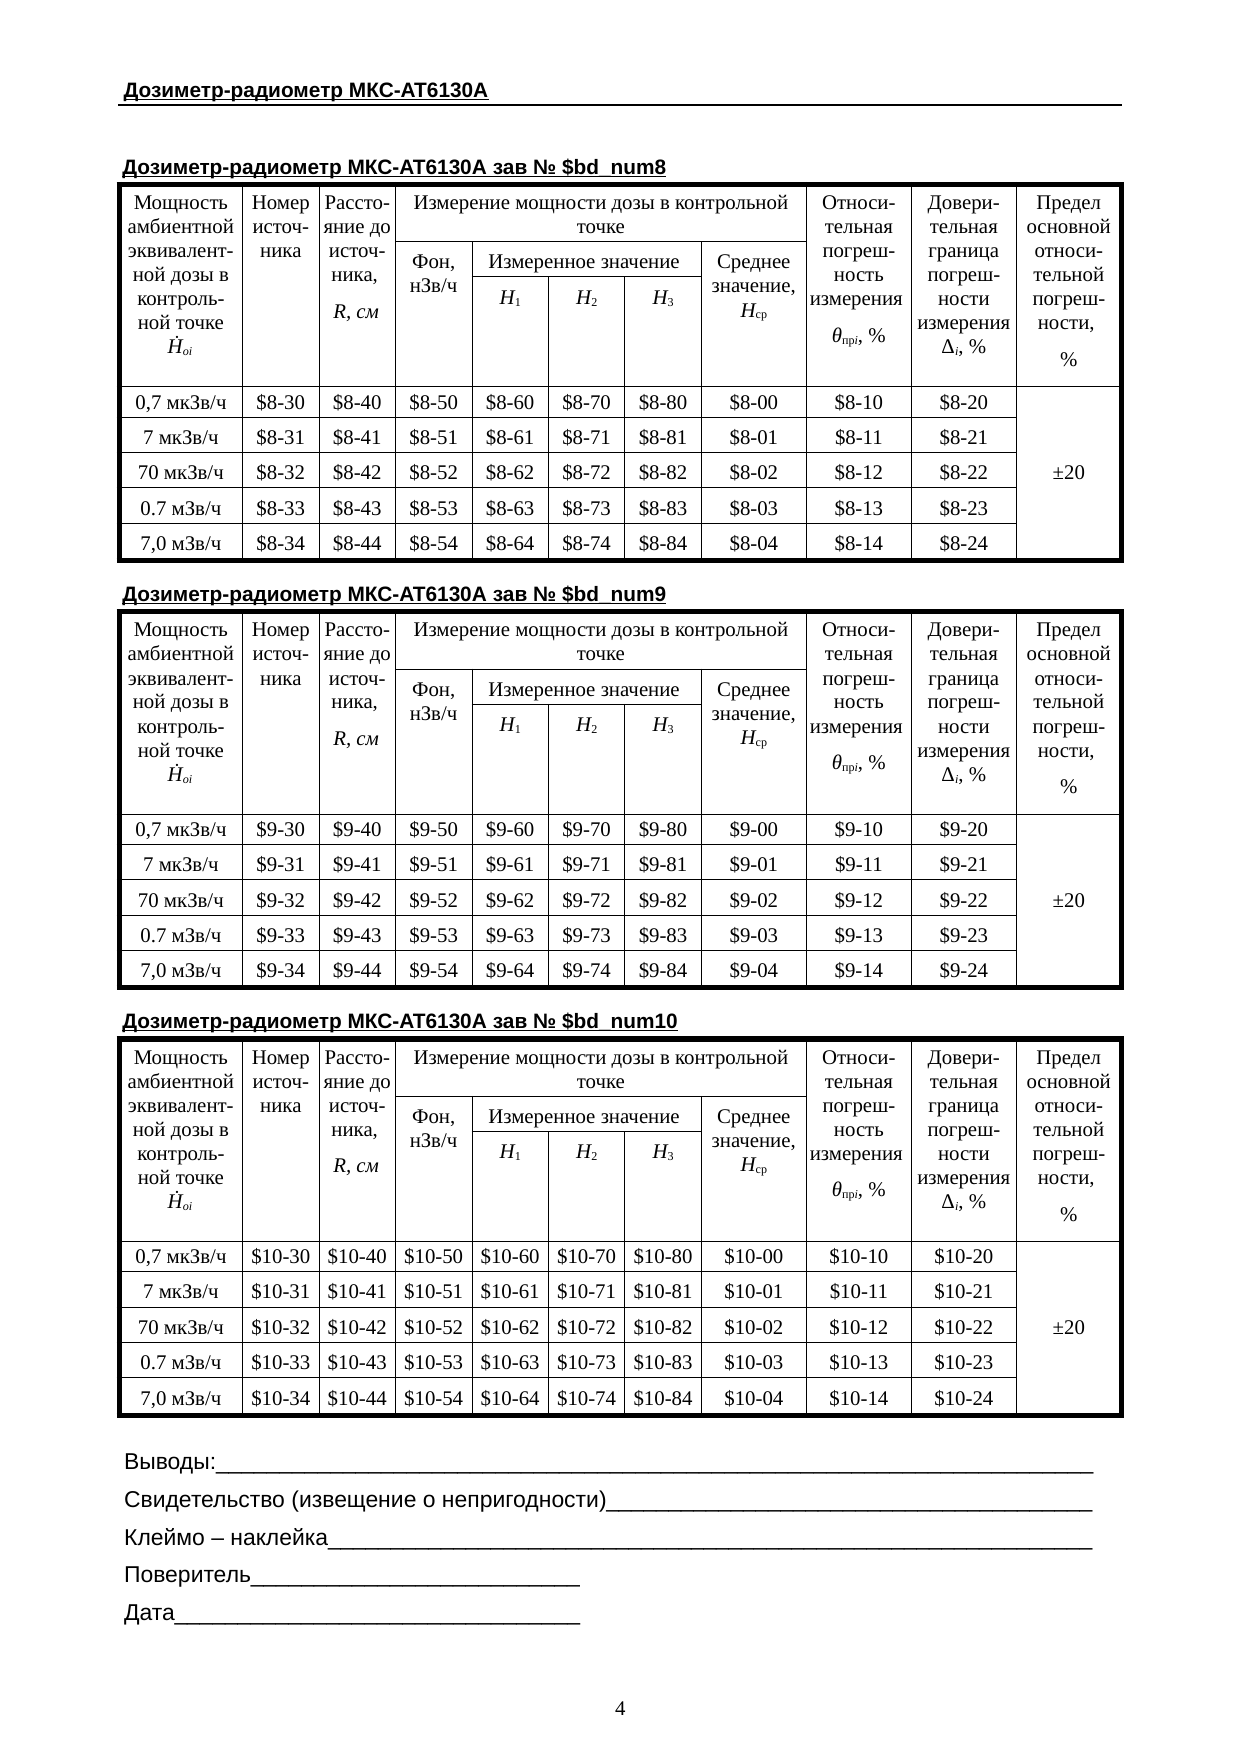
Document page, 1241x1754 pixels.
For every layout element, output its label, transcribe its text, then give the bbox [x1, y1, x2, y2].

table_cell Мощность амбиентной эквивалент-ной дозы в контроль-ной точке Ḣoi [122, 187, 242, 386]
table_cell Предел основной относи-тельной погреш-ности, % [1017, 1042, 1119, 1241]
table_cell $9-41 [320, 845, 395, 879]
table_cell $10-34 [243, 1378, 319, 1412]
table_cell $8-11 [807, 418, 911, 452]
table_cell $9-73 [549, 916, 624, 950]
table_cell $10-82 [625, 1308, 701, 1342]
table_cell $8-70 [549, 387, 624, 417]
table_cell $8-20 [912, 387, 1016, 417]
table_cell $10-44 [320, 1378, 395, 1412]
table_cell 0.7 мЗв/ч [122, 1343, 242, 1377]
table_cell $10-54 [396, 1378, 472, 1412]
table_cell ±20 [1017, 387, 1119, 558]
table_cell Довери-тельная граница погреш-ности измерения Δi, % [912, 1042, 1016, 1241]
table_cell $9-13 [807, 916, 911, 950]
table_cell $10-50 [396, 1242, 472, 1271]
table_cell $10-22 [912, 1308, 1016, 1342]
table_cell $8-44 [320, 524, 395, 558]
table_cell Относи-тельная погреш-ность измерения θпрi, % [807, 1042, 911, 1241]
table_cell Номер источ-ника [243, 187, 319, 386]
table_cell $8-71 [549, 418, 624, 452]
table_cell $9-54 [396, 951, 472, 985]
table_cell Измеренное значение [473, 242, 701, 276]
table_cell 70 мкЗв/ч [122, 1308, 242, 1342]
table_cell $8-24 [912, 524, 1016, 558]
table_cell $10-72 [549, 1308, 624, 1342]
table_cell $9-50 [396, 815, 472, 844]
table_cell $9-82 [625, 880, 701, 914]
table_cell Клеймо – наклейка [118, 1518, 1122, 1556]
table_header Дозиметр-радиометр МКС-AT6130A зав № $bd_num10 [119, 990, 1121, 1036]
table_cell $9-60 [473, 815, 548, 844]
table_cell H2 [549, 1132, 624, 1241]
table_cell $10-00 [702, 1242, 806, 1271]
table_cell 7,0 мЗв/ч [122, 1378, 242, 1412]
table_cell $10-61 [473, 1272, 548, 1307]
table_cell $9-22 [912, 880, 1016, 914]
table_cell $8-61 [473, 418, 548, 452]
table_cell $8-10 [807, 387, 911, 417]
table_cell $10-01 [702, 1272, 806, 1307]
table_cell $10-21 [912, 1272, 1016, 1307]
table_cell Фон, нЗв/ч [396, 670, 472, 814]
table_cell $10-23 [912, 1343, 1016, 1377]
table_cell 7,0 мЗв/ч [122, 951, 242, 985]
table_cell $10-24 [912, 1378, 1016, 1412]
table_cell $8-21 [912, 418, 1016, 452]
table_cell $9-44 [320, 951, 395, 985]
table_cell Рассто-яние до источ-ника, R, см [320, 187, 395, 386]
table_cell $8-04 [702, 524, 806, 558]
table_cell $9-34 [243, 951, 319, 985]
table_header Дозиметр-радиометр МКС-AT6130A зав № $bd_num9 [119, 563, 1121, 609]
table_cell $10-03 [702, 1343, 806, 1377]
table_cell ±20 [1017, 815, 1119, 985]
table_cell $8-42 [320, 453, 395, 487]
table_cell $8-43 [320, 488, 395, 523]
table_cell $8-51 [396, 418, 472, 452]
table_cell $9-11 [807, 845, 911, 879]
table_cell $9-53 [396, 916, 472, 950]
table_cell Номер источ-ника [243, 614, 319, 814]
table_cell Среднее значение, Hср [702, 670, 806, 814]
table_cell $9-03 [702, 916, 806, 950]
table_cell $10-02 [702, 1308, 806, 1342]
table_cell $10-41 [320, 1272, 395, 1307]
table_cell 0,7 мкЗв/ч [122, 387, 242, 417]
table_cell $8-01 [702, 418, 806, 452]
table_cell $10-51 [396, 1272, 472, 1307]
table_cell Мощность амбиентной эквивалент-ной дозы в контроль-ной точке Ḣoi [122, 614, 242, 814]
table_cell $10-43 [320, 1343, 395, 1377]
table_cell $9-84 [625, 951, 701, 985]
table_cell $10-53 [396, 1343, 472, 1377]
table_cell $8-00 [702, 387, 806, 417]
table_cell $9-80 [625, 815, 701, 844]
table_cell $9-12 [807, 880, 911, 914]
table_cell $8-62 [473, 453, 548, 487]
table_cell $9-52 [396, 880, 472, 914]
table_cell $8-50 [396, 387, 472, 417]
table_cell $8-40 [320, 387, 395, 417]
table_cell H1 [473, 277, 548, 386]
table_cell $8-13 [807, 488, 911, 523]
table_cell Среднее значение, Hср [702, 1097, 806, 1241]
table_cell H3 [625, 277, 701, 386]
table_cell $8-73 [549, 488, 624, 523]
table_cell $8-30 [243, 387, 319, 417]
table_cell Измерение мощности дозы в контрольной точке [396, 614, 806, 668]
table_cell $9-30 [243, 815, 319, 844]
table_cell $8-63 [473, 488, 548, 523]
table_cell $9-04 [702, 951, 806, 985]
table_cell $9-64 [473, 951, 548, 985]
table_cell $8-02 [702, 453, 806, 487]
table_cell $10-64 [473, 1378, 548, 1412]
table_cell $8-72 [549, 453, 624, 487]
table_cell $9-61 [473, 845, 548, 879]
table_cell $10-60 [473, 1242, 548, 1271]
table_cell H1 [473, 705, 548, 814]
table_cell 0.7 мЗв/ч [122, 916, 242, 950]
table_cell Среднее значение, Hср [702, 242, 806, 386]
table_cell $10-73 [549, 1343, 624, 1377]
table_cell $9-01 [702, 845, 806, 879]
table_cell $9-62 [473, 880, 548, 914]
table_cell Рассто-яние до источ-ника, R, см [320, 614, 395, 814]
table_cell $8-14 [807, 524, 911, 558]
table_cell $8-80 [625, 387, 701, 417]
table_cell $8-52 [396, 453, 472, 487]
table_cell $8-84 [625, 524, 701, 558]
table_header Выводы: [118, 1442, 1122, 1480]
table_cell $8-41 [320, 418, 395, 452]
table_cell $8-81 [625, 418, 701, 452]
table_cell $9-31 [243, 845, 319, 879]
table_cell $9-14 [807, 951, 911, 985]
table_cell $10-63 [473, 1343, 548, 1377]
table_cell Измеренное значение [473, 1097, 701, 1131]
table_cell Предел основной относи-тельной погреш-ности, % [1017, 187, 1119, 386]
table_cell $8-22 [912, 453, 1016, 487]
table_cell $9-81 [625, 845, 701, 879]
table_cell $10-32 [243, 1308, 319, 1342]
table_cell $9-51 [396, 845, 472, 879]
table_cell $9-63 [473, 916, 548, 950]
table_cell H1 [473, 1132, 548, 1241]
table_cell $8-03 [702, 488, 806, 523]
table_cell $9-43 [320, 916, 395, 950]
table_cell $9-24 [912, 951, 1016, 985]
table_cell Поверитель [118, 1556, 1122, 1593]
table_cell 70 мкЗв/ч [122, 453, 242, 487]
table_cell $9-02 [702, 880, 806, 914]
table_cell Измерение мощности дозы в контрольной точке [396, 187, 806, 241]
table_cell $8-74 [549, 524, 624, 558]
table_cell ±20 [1017, 1242, 1119, 1412]
table_cell Номер источ-ника [243, 1042, 319, 1241]
table_cell $9-33 [243, 916, 319, 950]
table_cell $10-83 [625, 1343, 701, 1377]
table_cell $8-31 [243, 418, 319, 452]
table_cell 7 мкЗв/ч [122, 418, 242, 452]
table_cell Дата [118, 1594, 1122, 1631]
table_cell $10-11 [807, 1272, 911, 1307]
table_cell H3 [625, 1132, 701, 1241]
table_cell $8-64 [473, 524, 548, 558]
table_cell $10-10 [807, 1242, 911, 1271]
table_cell Рассто-яние до источ-ника, R, см [320, 1042, 395, 1241]
table_cell $10-33 [243, 1343, 319, 1377]
table_cell $8-23 [912, 488, 1016, 523]
table_cell $8-34 [243, 524, 319, 558]
table_cell $9-72 [549, 880, 624, 914]
table_cell $10-84 [625, 1378, 701, 1412]
table_cell $10-71 [549, 1272, 624, 1307]
table_cell 7 мкЗв/ч [122, 845, 242, 879]
table_cell $9-21 [912, 845, 1016, 879]
table_cell $10-42 [320, 1308, 395, 1342]
table_cell 0,7 мкЗв/ч [122, 1242, 242, 1271]
table_cell 7 мкЗв/ч [122, 1272, 242, 1307]
table_cell $9-70 [549, 815, 624, 844]
table_cell $8-82 [625, 453, 701, 487]
table_cell $8-83 [625, 488, 701, 523]
table_cell Свидетельство (извещение о непригодности) [118, 1480, 1122, 1518]
table_cell 7,0 мЗв/ч [122, 524, 242, 558]
table_cell $9-83 [625, 916, 701, 950]
table_cell Мощность амбиентной эквивалент-ной дозы в контроль-ной точке Ḣoi [122, 1042, 242, 1241]
table_cell $8-32 [243, 453, 319, 487]
table_cell 0,7 мкЗв/ч [122, 815, 242, 844]
table_cell $8-53 [396, 488, 472, 523]
table_cell $9-23 [912, 916, 1016, 950]
table_cell Измерение мощности дозы в контрольной точке [396, 1042, 806, 1096]
table_cell $10-52 [396, 1308, 472, 1342]
table_cell $9-42 [320, 880, 395, 914]
table_cell $8-12 [807, 453, 911, 487]
table_cell $10-70 [549, 1242, 624, 1271]
table_cell $10-04 [702, 1378, 806, 1412]
table_cell Довери-тельная граница погреш-ности измерения Δi, % [912, 187, 1016, 386]
table_cell $10-74 [549, 1378, 624, 1412]
table_cell $9-00 [702, 815, 806, 844]
table_cell $8-54 [396, 524, 472, 558]
table_cell $10-80 [625, 1242, 701, 1271]
table_cell $10-31 [243, 1272, 319, 1307]
table_cell H2 [549, 277, 624, 386]
table_cell Фон, нЗв/ч [396, 242, 472, 386]
table_cell $9-32 [243, 880, 319, 914]
table_cell $10-20 [912, 1242, 1016, 1271]
table_cell $9-74 [549, 951, 624, 985]
table_cell $10-30 [243, 1242, 319, 1271]
table_cell $8-60 [473, 387, 548, 417]
table_cell Измеренное значение [473, 670, 701, 704]
table_cell $10-81 [625, 1272, 701, 1307]
table_cell $10-12 [807, 1308, 911, 1342]
table_cell Фон, нЗв/ч [396, 1097, 472, 1241]
table_cell $9-40 [320, 815, 395, 844]
table_cell Относи-тельная погреш-ность измерения θпрi, % [807, 614, 911, 814]
table_cell Довери-тельная граница погреш-ности измерения Δi, % [912, 614, 1016, 814]
table_cell H2 [549, 705, 624, 814]
table_cell $10-14 [807, 1378, 911, 1412]
table_cell $10-40 [320, 1242, 395, 1271]
table_cell $9-10 [807, 815, 911, 844]
table_cell $8-33 [243, 488, 319, 523]
table_cell Предел основной относи-тельной погреш-ности, % [1017, 614, 1119, 814]
table_cell $10-13 [807, 1343, 911, 1377]
table_cell $9-71 [549, 845, 624, 879]
table_header Дозиметр-радиометр МКС-AT6130A зав № $bd_num8 [119, 136, 1121, 182]
table_cell Относи-тельная погреш-ность измерения θпрi, % [807, 187, 911, 386]
table_cell 70 мкЗв/ч [122, 880, 242, 914]
table_cell 0.7 мЗв/ч [122, 488, 242, 523]
table_cell $10-62 [473, 1308, 548, 1342]
table_cell H3 [625, 705, 701, 814]
table_cell $9-20 [912, 815, 1016, 844]
